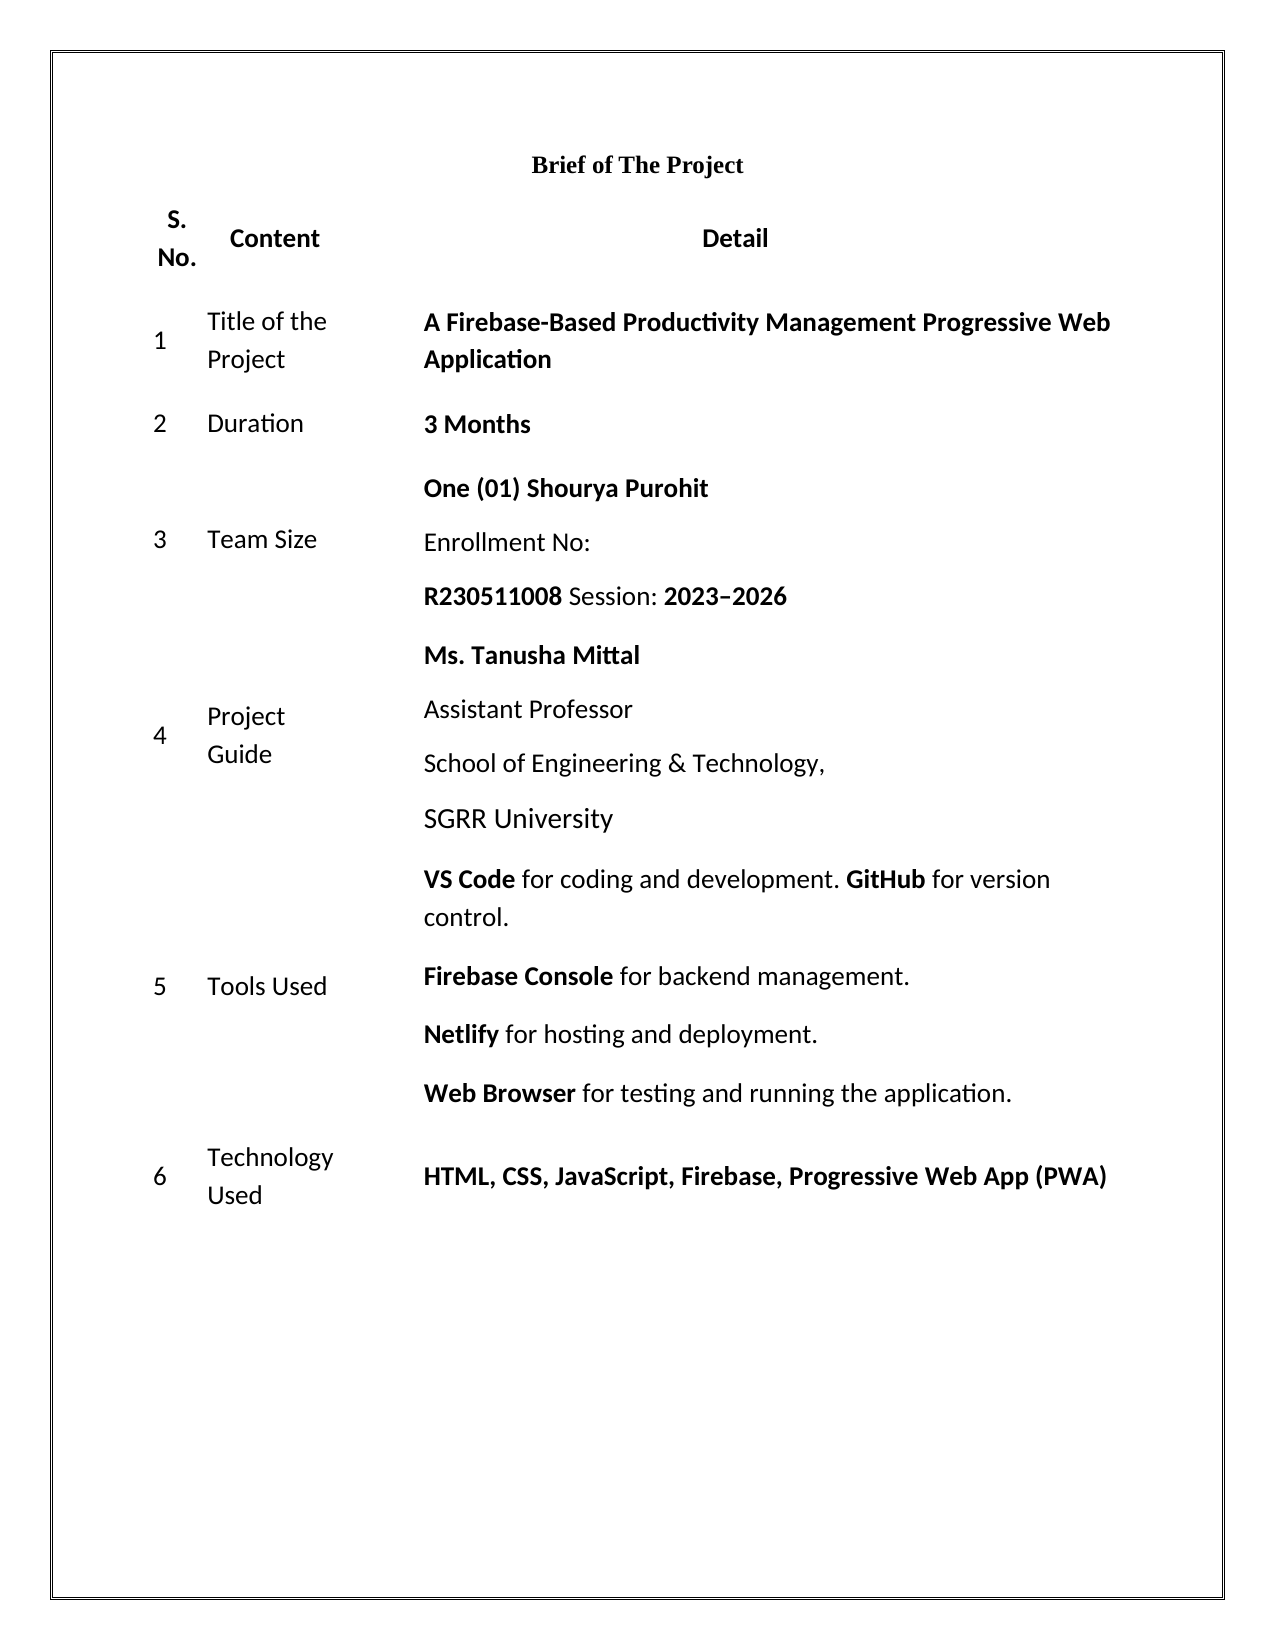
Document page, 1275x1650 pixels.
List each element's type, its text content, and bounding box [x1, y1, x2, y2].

table_header Detail [346, 199, 1125, 302]
table_cell Duration [204, 404, 346, 468]
table_cell Project Guide [204, 635, 346, 859]
table_cell HTML, CSS, JavaScript, Firebase, Progressive Web App (PWA) [346, 1137, 1125, 1239]
table_cell 1 [150, 302, 204, 404]
table_cell 3 [150, 468, 204, 635]
table_header Content [204, 199, 346, 302]
table_cell VS Code for coding and development. GitHub for version control. Firebase Console for backend management. Netlify for hosting and deployment. Web Browser for testing and running the application. [346, 859, 1125, 1137]
table_cell 2 [150, 404, 204, 468]
table_cell 6 [150, 1137, 204, 1239]
table_cell Title of the Project [204, 302, 346, 404]
table_cell Tools Used [204, 859, 346, 1137]
table_cell A Firebase-Based Productivity Management Progressive Web Application [346, 302, 1125, 404]
table_cell Team Size [204, 468, 346, 635]
table_cell 3 Months [346, 404, 1125, 468]
subtitle Brief of The Project [150, 150, 1125, 179]
table_header S. No. [150, 199, 204, 302]
table_cell 5 [150, 859, 204, 1137]
table_cell Ms. Tanusha Mittal Assistant Professor School of Engineering & Technology, SGRR University [346, 635, 1125, 859]
table_cell One (01) Shourya Purohit Enrollment No: R230511008 Session: 2023–2026 [346, 468, 1125, 635]
table_cell Technology Used [204, 1137, 346, 1239]
table_cell 4 [150, 635, 204, 859]
